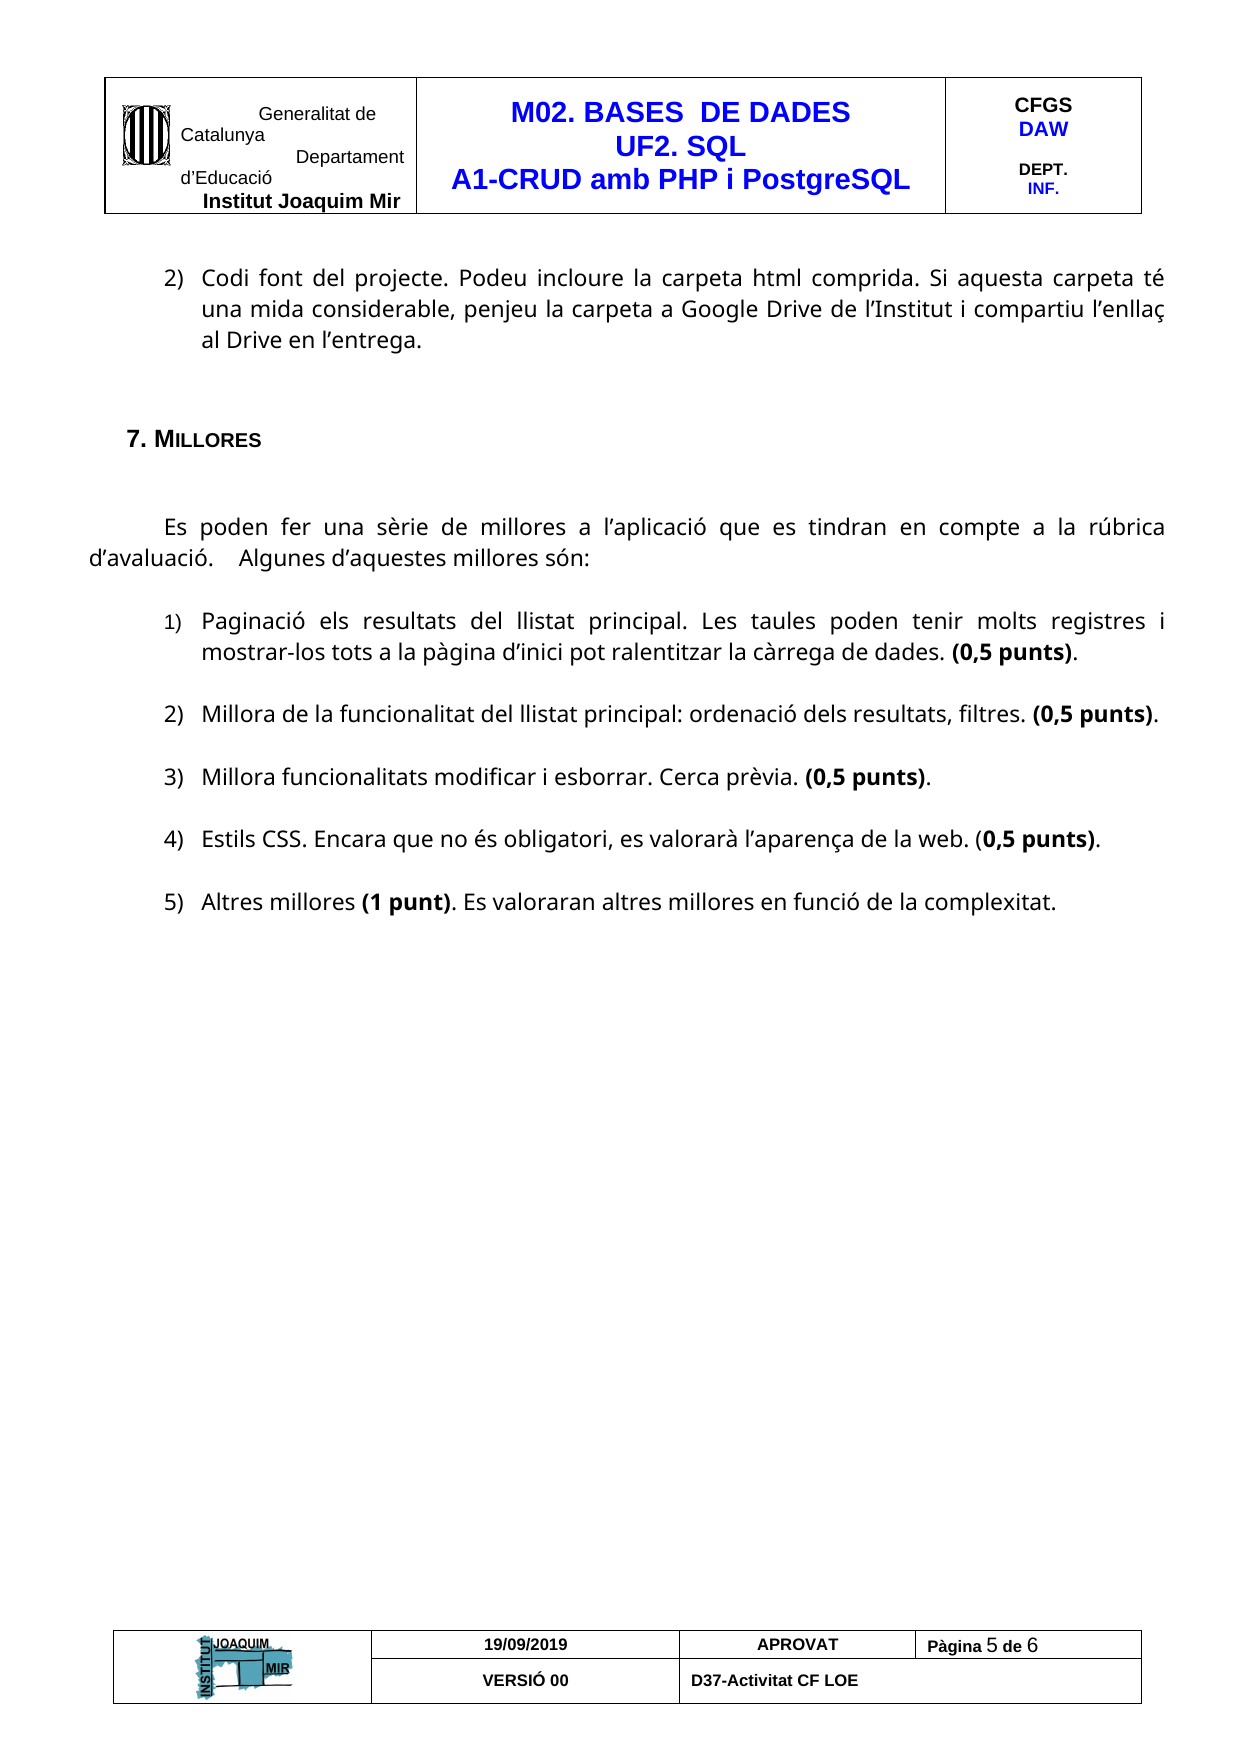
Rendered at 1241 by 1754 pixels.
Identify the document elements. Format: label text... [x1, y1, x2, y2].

subtitle 7. Millores [126, 424, 1166, 453]
text Es poden fer una sèrie de millores a l’aplicació que es tindran en compte a la rúbrica d’avaluació. Algunes d’aquestes millores són: [88, 511, 1166, 573]
list Estils CSS. Encara que no és obligatori, es valorarà l’aparença de la web. (0,5 punts). [163, 823, 1166, 854]
list Codi font del projecte. Podeu incloure la carpeta html comprida. Si aquesta carpeta té una mida considerable, penjeu la carpeta a Google Drive de l’Institut i compartiu l’enllaç al Drive en l’entrega. [163, 261, 1166, 355]
list Millora funcionalitats modificar i esborrar. Cerca prèvia. (0,5 punts). [163, 761, 1166, 792]
picture [122, 105, 171, 166]
list Millora de la funcionalitat del llistat principal: ordenació dels resultats, filtres. (0,5 punts). [163, 698, 1166, 729]
list Paginació els resultats del llistat principal. Les taules poden tenir molts registres i mostrar-los tots a la pàgina d’inici pot ralentitzar la càrrega de dades. (0,5 punts). [163, 604, 1166, 667]
list Altres millores (1 punt). Es valoraran altres millores en funció de la complexitat. [163, 886, 1166, 917]
picture [192, 1631, 294, 1703]
